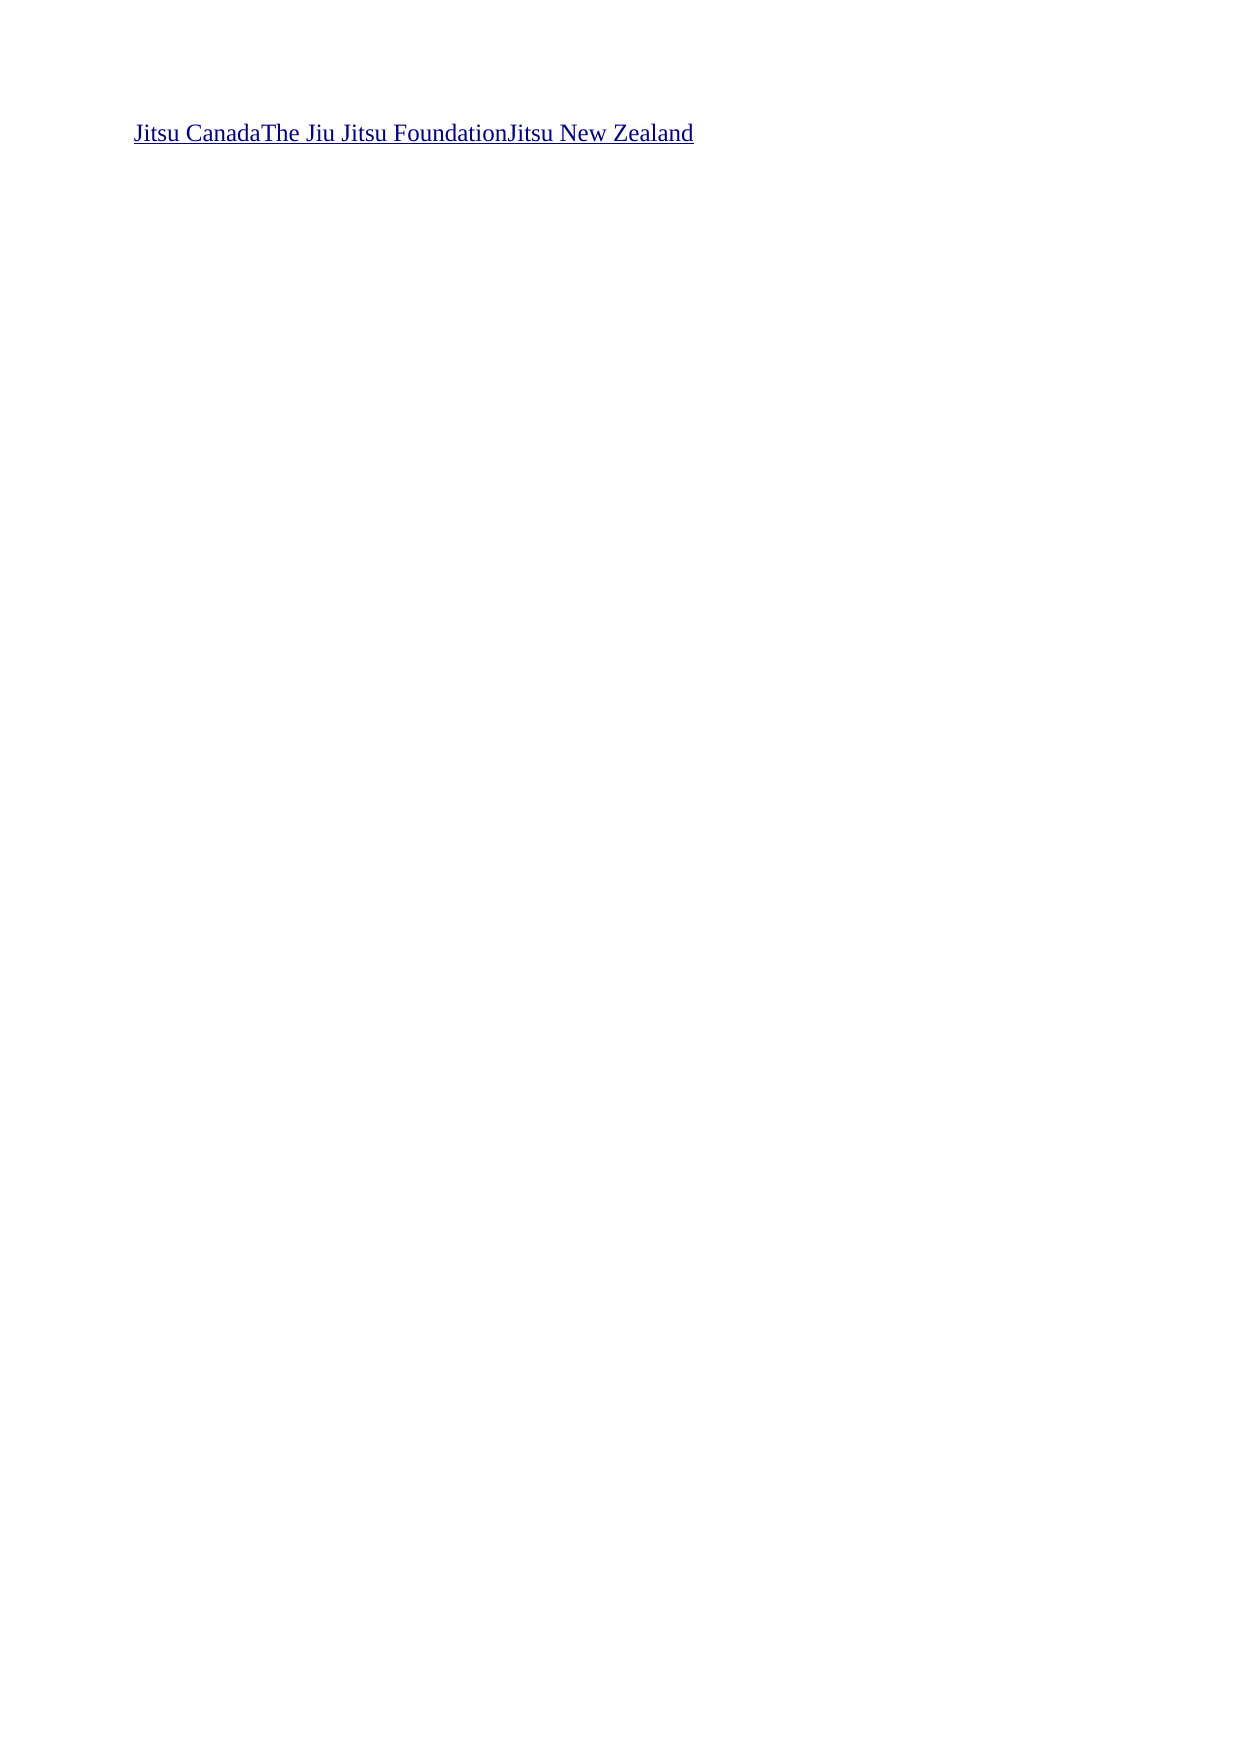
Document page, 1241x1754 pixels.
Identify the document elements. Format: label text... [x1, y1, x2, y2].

text Jitsu CanadaThe Jiu Jitsu FoundationJitsu New Zealand [134, 118, 1122, 147]
